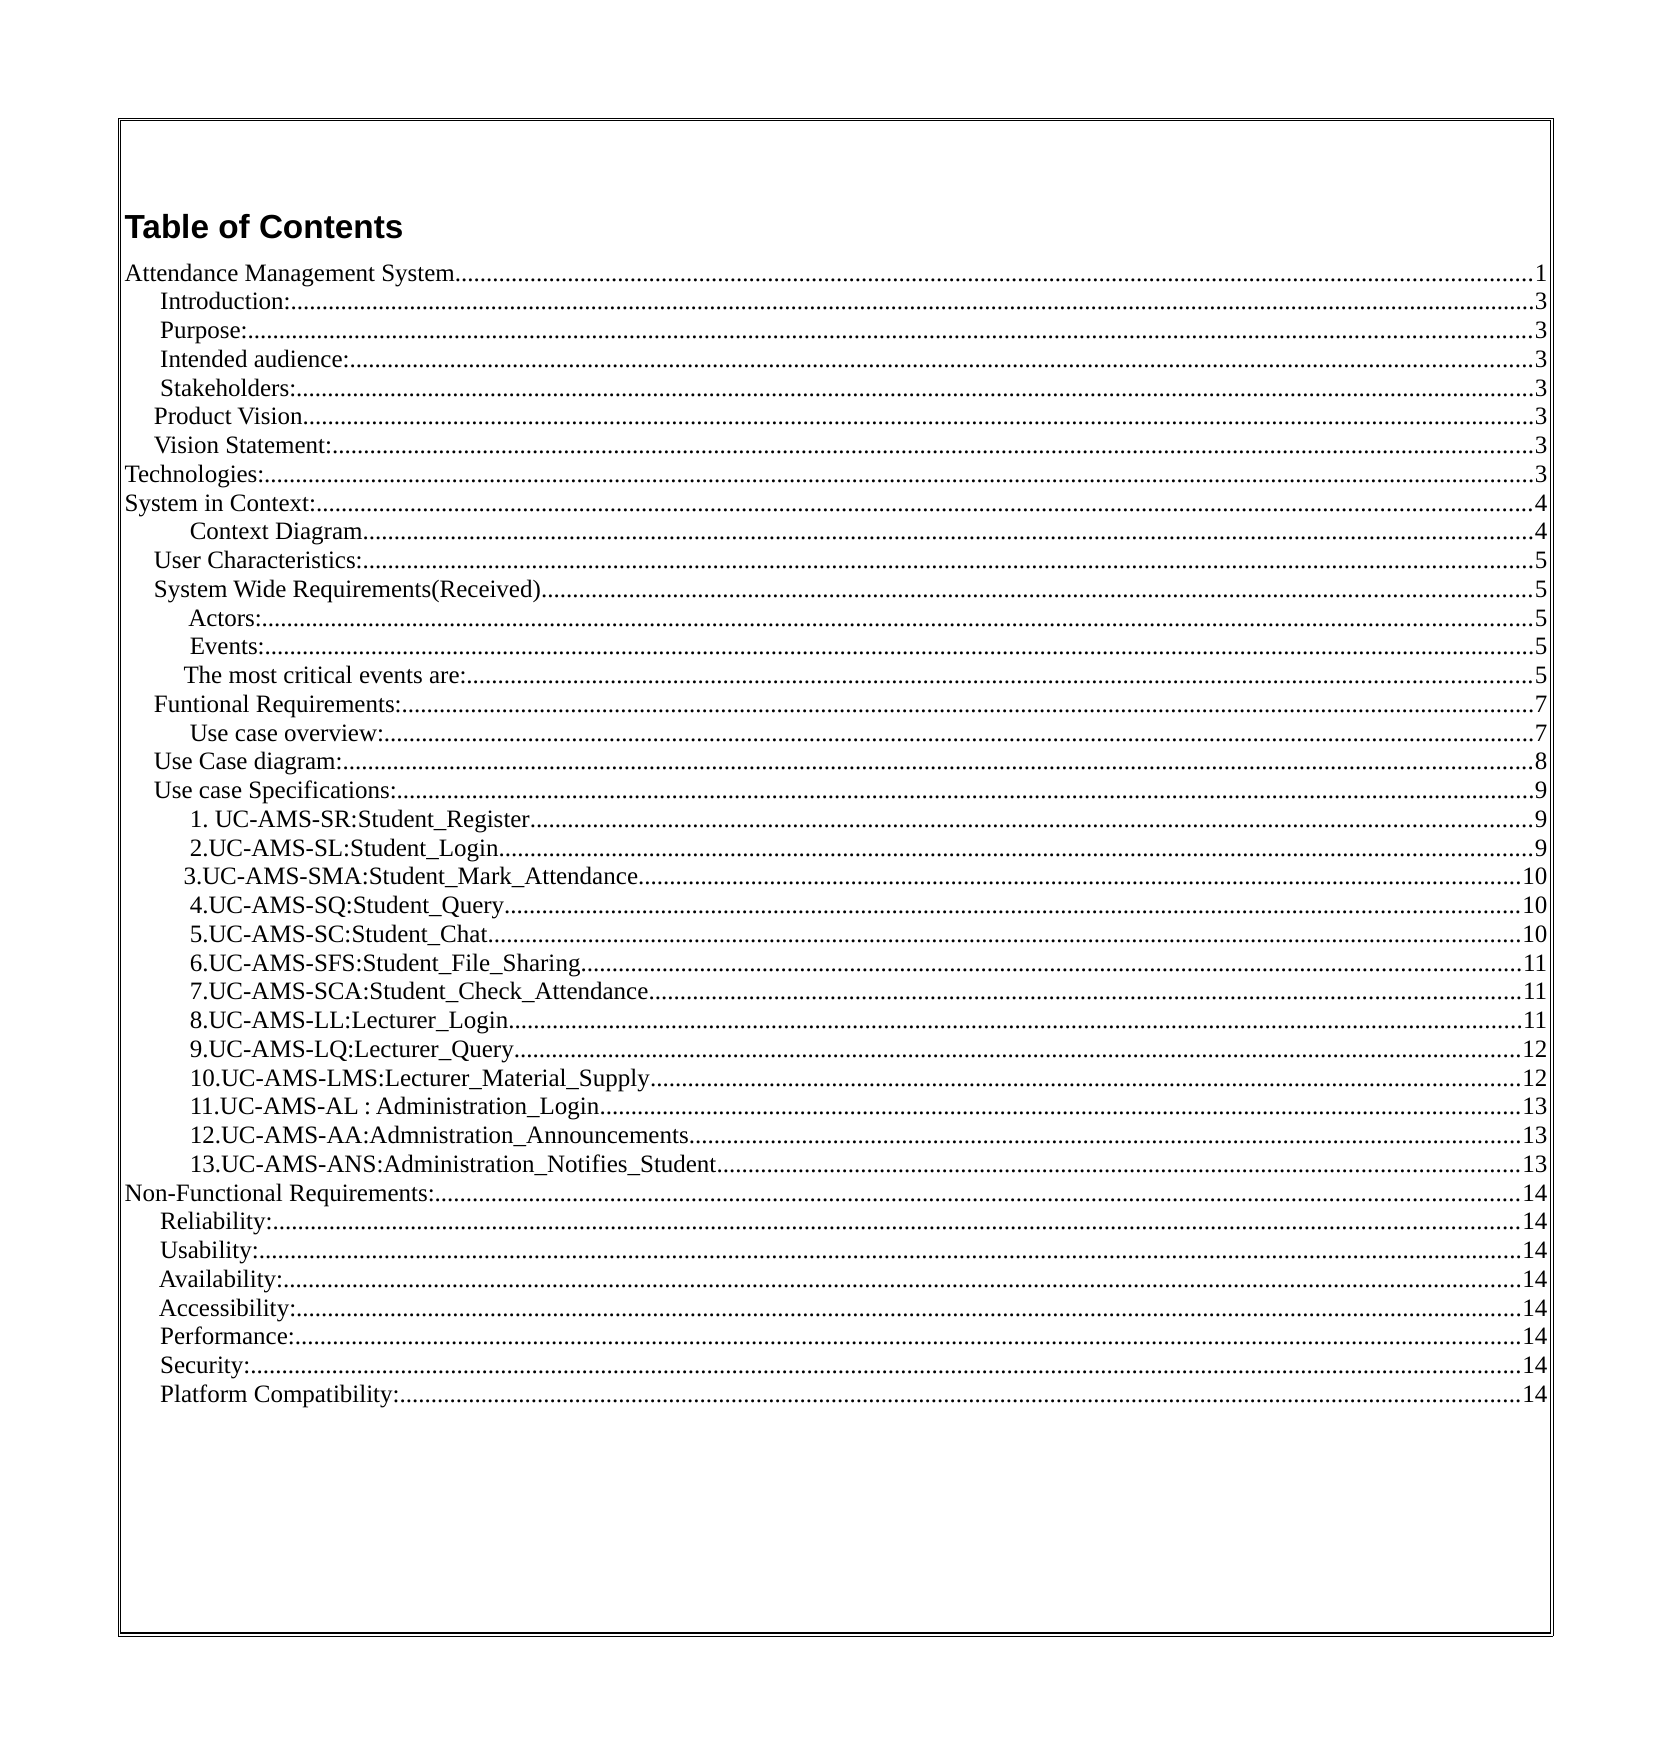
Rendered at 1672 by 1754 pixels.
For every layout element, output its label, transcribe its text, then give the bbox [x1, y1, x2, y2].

text Actors: 5 [183, 603, 1547, 631]
text System Wide Requirements(Received) 5 [154, 574, 1547, 603]
text 7.UC-AMS-SCA:Student_Check_Attendance 11 [183, 976, 1547, 1005]
text Purpose: 3 [154, 315, 1547, 344]
text System in Context: 4 [124, 488, 1547, 516]
text Security: 14 [154, 1350, 1547, 1379]
text Events: 5 [183, 631, 1547, 660]
text Reliability: 14 [154, 1206, 1547, 1235]
text 13.UC-AMS-ANS:Administration_Notifies_Student 13 [183, 1149, 1547, 1178]
text Use Case diagram: 8 [154, 746, 1547, 775]
subtitle Table of Contents [124, 207, 1547, 245]
text Intended audience: 3 [154, 344, 1547, 373]
text Performance: 14 [154, 1321, 1547, 1350]
text 12.UC-AMS-AA:Admnistration_Announcements 13 [183, 1120, 1547, 1149]
text The most critical events are: 5 [183, 660, 1547, 689]
text 8.UC-AMS-LL:Lecturer_Login 11 [183, 1005, 1547, 1034]
text 3.UC-AMS-SMA:Student_Mark_Attendance 10 [183, 861, 1547, 890]
text Use case Specifications: 9 [154, 775, 1547, 804]
text Introduction: 3 [154, 286, 1547, 315]
text Product Vision 3 [154, 401, 1547, 430]
text 9.UC-AMS-LQ:Lecturer_Query 12 [183, 1034, 1547, 1063]
text Vision Statement: 3 [154, 430, 1547, 459]
text Use case overview: 7 [183, 718, 1547, 746]
text 6.UC-AMS-SFS:Student_File_Sharing 11 [183, 948, 1547, 976]
text 1. UC-AMS-SR:Student_Register 9 [183, 804, 1547, 833]
text Funtional Requirements: 7 [154, 689, 1547, 718]
text 2.UC-AMS-SL:Student_Login 9 [183, 833, 1547, 861]
text Accessibility: 14 [154, 1293, 1547, 1321]
text Technologies: 3 [124, 459, 1547, 488]
text Platform Compatibility: 14 [154, 1379, 1547, 1408]
text Availability: 14 [154, 1264, 1547, 1293]
text Attendance Management System 1 [124, 258, 1547, 286]
text Stakeholders: 3 [154, 373, 1547, 401]
text Non-Functional Requirements: 14 [124, 1178, 1547, 1206]
text 10.UC-AMS-LMS:Lecturer_Material_Supply 12 [183, 1063, 1547, 1091]
text 5.UC-AMS-SC:Student_Chat 10 [183, 919, 1547, 948]
text 11.UC-AMS-AL : Administration_Login 13 [183, 1091, 1547, 1120]
text Context Diagram 4 [183, 516, 1547, 545]
text Usability: 14 [154, 1235, 1547, 1264]
text 4.UC-AMS-SQ:Student_Query 10 [183, 890, 1547, 919]
text User Characteristics: 5 [154, 545, 1547, 574]
